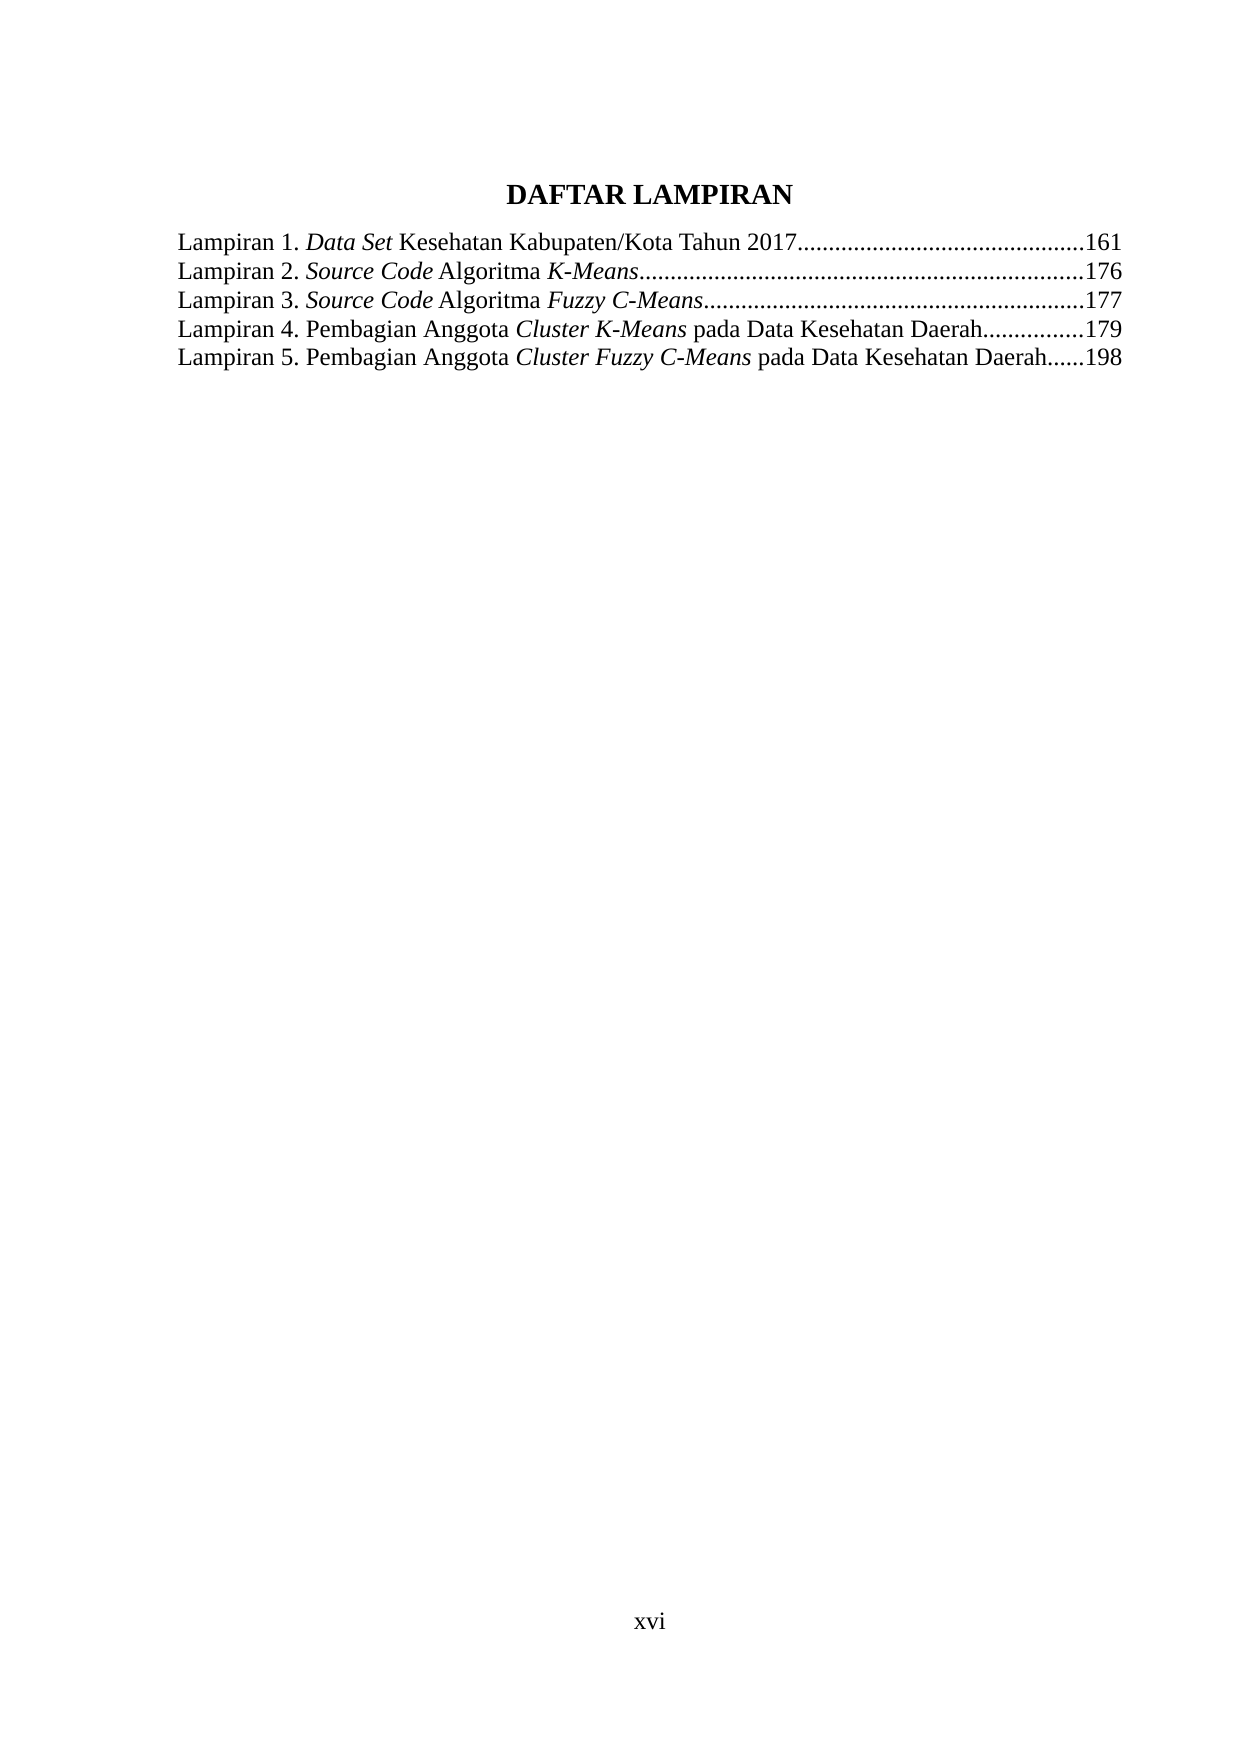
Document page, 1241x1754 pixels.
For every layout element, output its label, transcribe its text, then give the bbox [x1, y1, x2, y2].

text Lampiran 4. Pembagian Anggota Cluster K-Means pada Data Kesehatan Daerah 179 [177, 314, 1122, 342]
text Lampiran 1. Data Set Kesehatan Kabupaten/Kota Tahun 2017 161 [177, 227, 1122, 256]
text Lampiran 5. Pembagian Anggota Cluster Fuzzy C-Means pada Data Kesehatan Daerah 198 [177, 342, 1122, 371]
subtitle DAFTAR LAMPIRAN [177, 177, 1122, 211]
text Lampiran 2. Source Code Algoritma K-Means 176 [177, 256, 1122, 285]
text Lampiran 3. Source Code Algoritma Fuzzy C-Means 177 [177, 285, 1122, 314]
